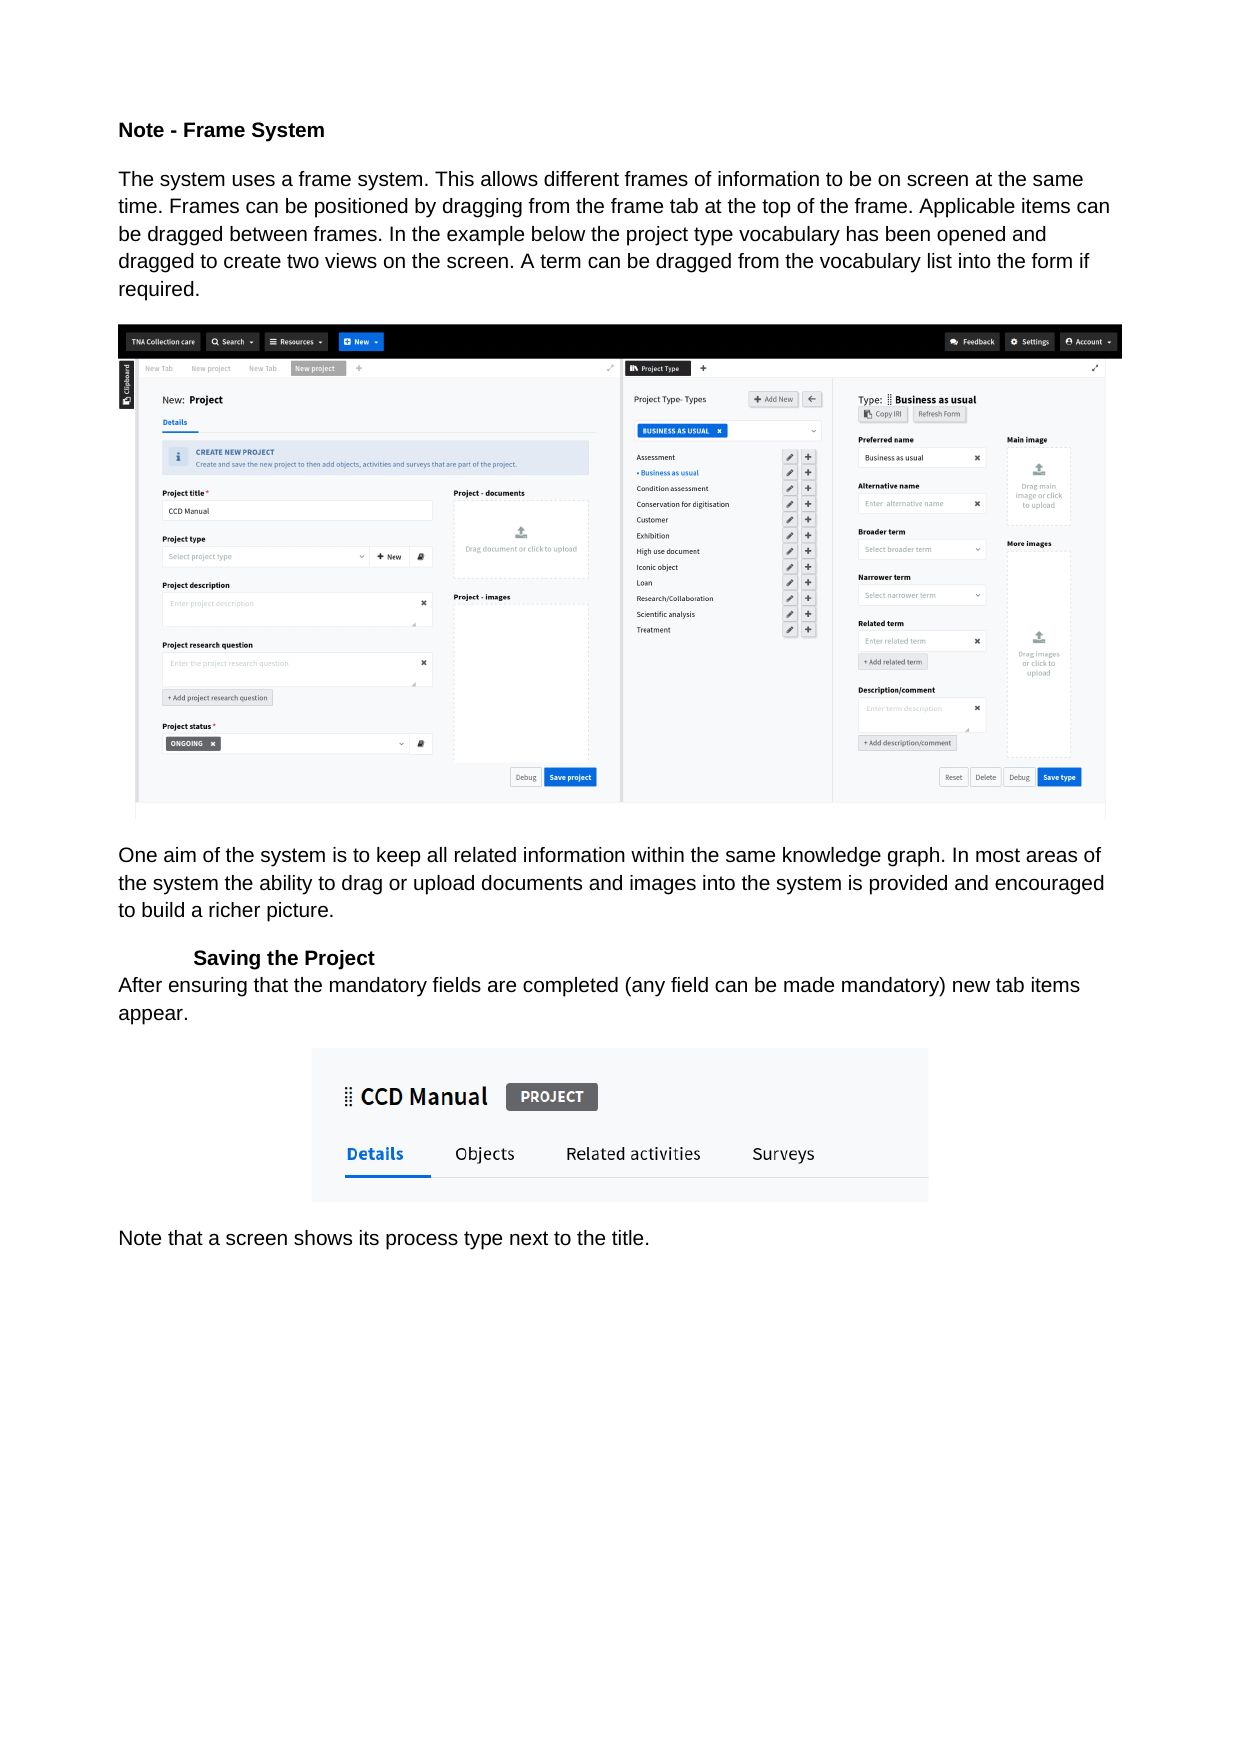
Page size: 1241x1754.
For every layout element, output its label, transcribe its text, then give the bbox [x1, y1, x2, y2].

picture [311, 1048, 929, 1202]
text Note that a screen shows its process type next to the title. [118, 1226, 1122, 1250]
text Note - Frame System [118, 118, 1122, 142]
text The system uses a frame system. This allows different frames of information to be on screen at the same time. Frames can be positioned by dragging from the frame tab at the top of the frame. Applicable items can be dragged between frames. In the example below the project type vocabulary has been opened and dragged to create two views on the screen. A term can be dragged from the vocabulary list into the form if required. [118, 166, 1122, 300]
text One aim of the system is to keep all related information within the same knowledge graph. In most areas of the system the ability to drag or upload documents and images into the system is provided and encouraged to build a richer picture. [118, 843, 1122, 922]
picture [118, 324, 1122, 819]
subtitle Saving the Project [193, 946, 1122, 970]
text After ensuring that the mandatory fields are completed (any field can be made mandatory) new tab items appear. [118, 973, 1122, 1024]
